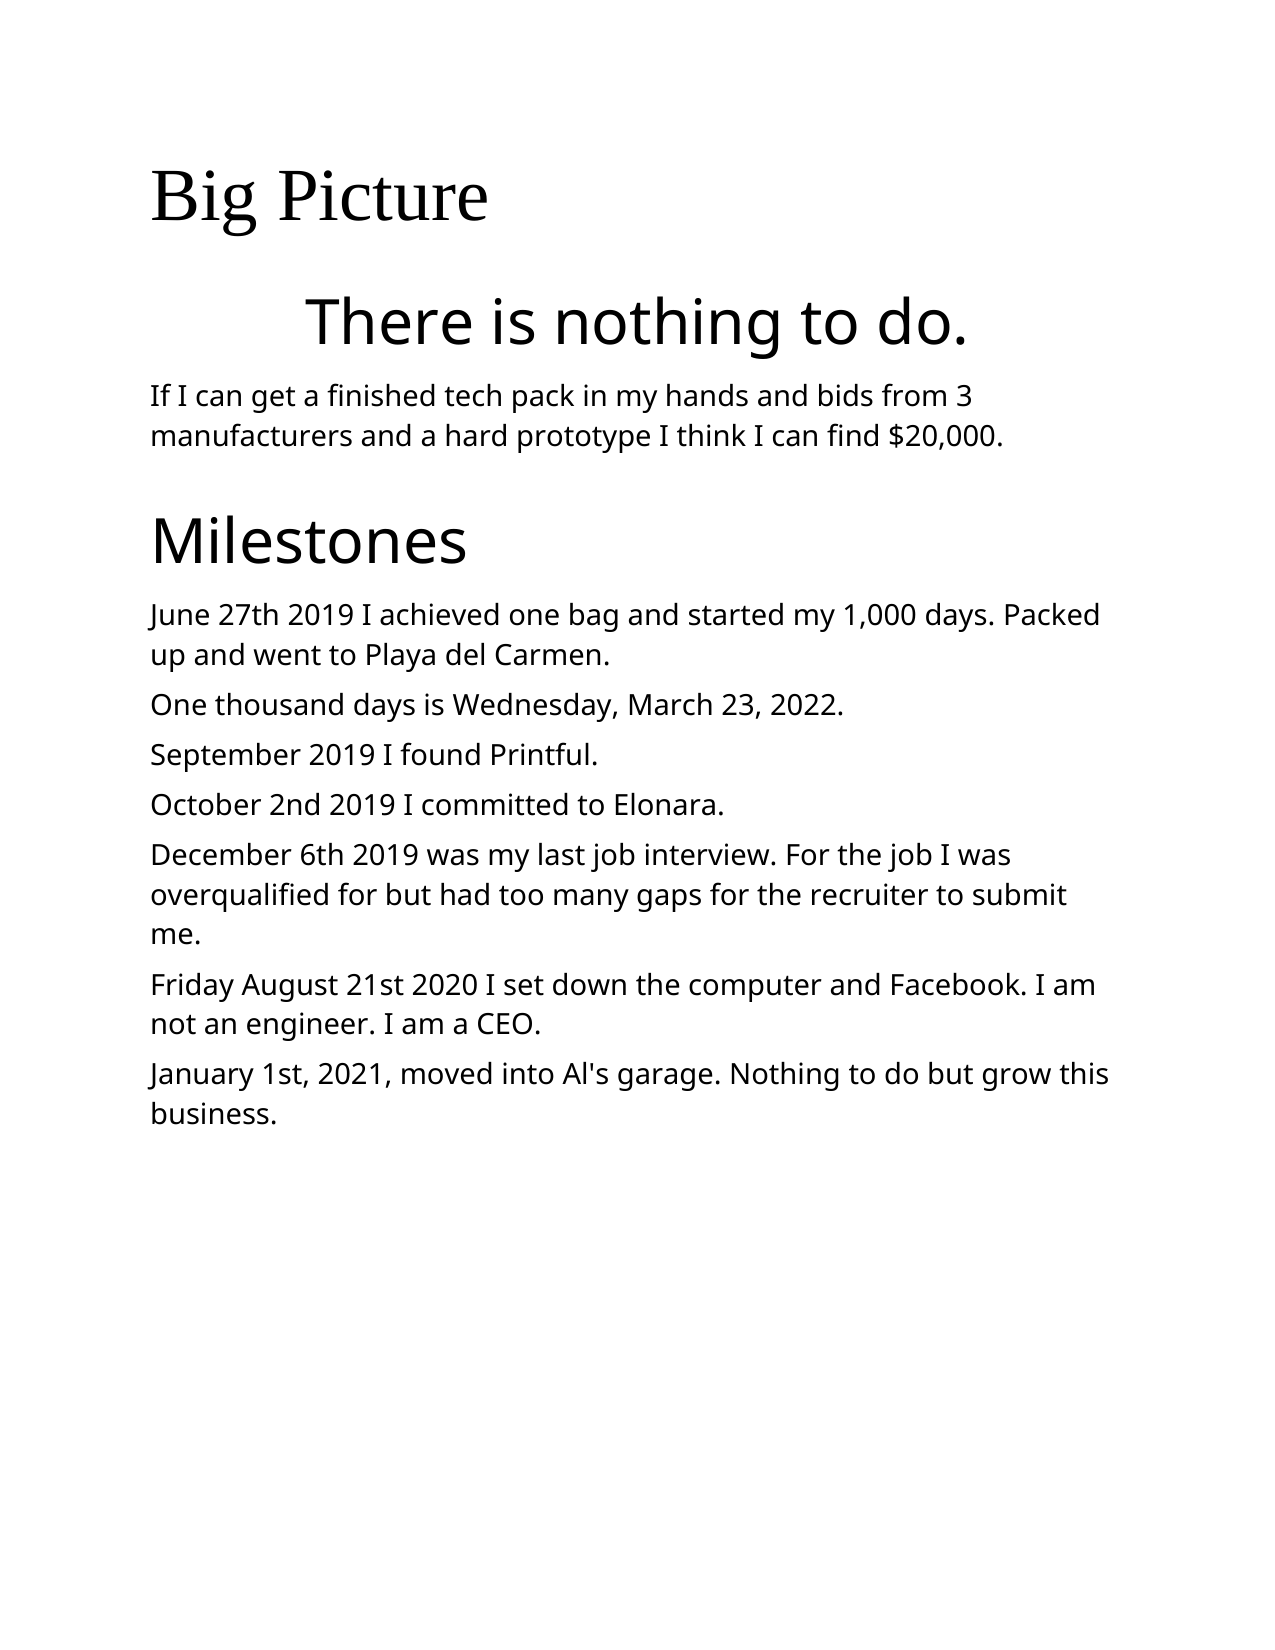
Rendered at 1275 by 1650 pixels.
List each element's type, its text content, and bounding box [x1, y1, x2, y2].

text If I can get a finished tech pack in my hands and bids from 3 manufacturers and a hard prototype I think I can find $20,000. [150, 376, 1125, 455]
text September 2019 I found Printful. [150, 734, 1125, 774]
subtitle There is nothing to do. [150, 278, 1125, 363]
title Big Picture [150, 150, 1125, 236]
text June 27th 2019 I achieved one bag and started my 1,000 days. Packed up and went to Playa del Carmen. [150, 594, 1125, 673]
text One thousand days is Wednesday, March 23, 2022. [150, 684, 1125, 724]
text October 2nd 2019 I committed to Elonara. [150, 784, 1125, 824]
subtitle Milestones [150, 497, 1125, 582]
text January 1st, 2021, moved into Al's garage. Nothing to do but grow this business. [150, 1053, 1125, 1133]
text Friday August 21st 2020 I set down the computer and Facebook. I am not an engineer. I am a CEO. [150, 964, 1125, 1043]
text December 6th 2019 was my last job interview. For the job I was overqualified for but had too many gaps for the recruiter to submit me. [150, 834, 1125, 953]
